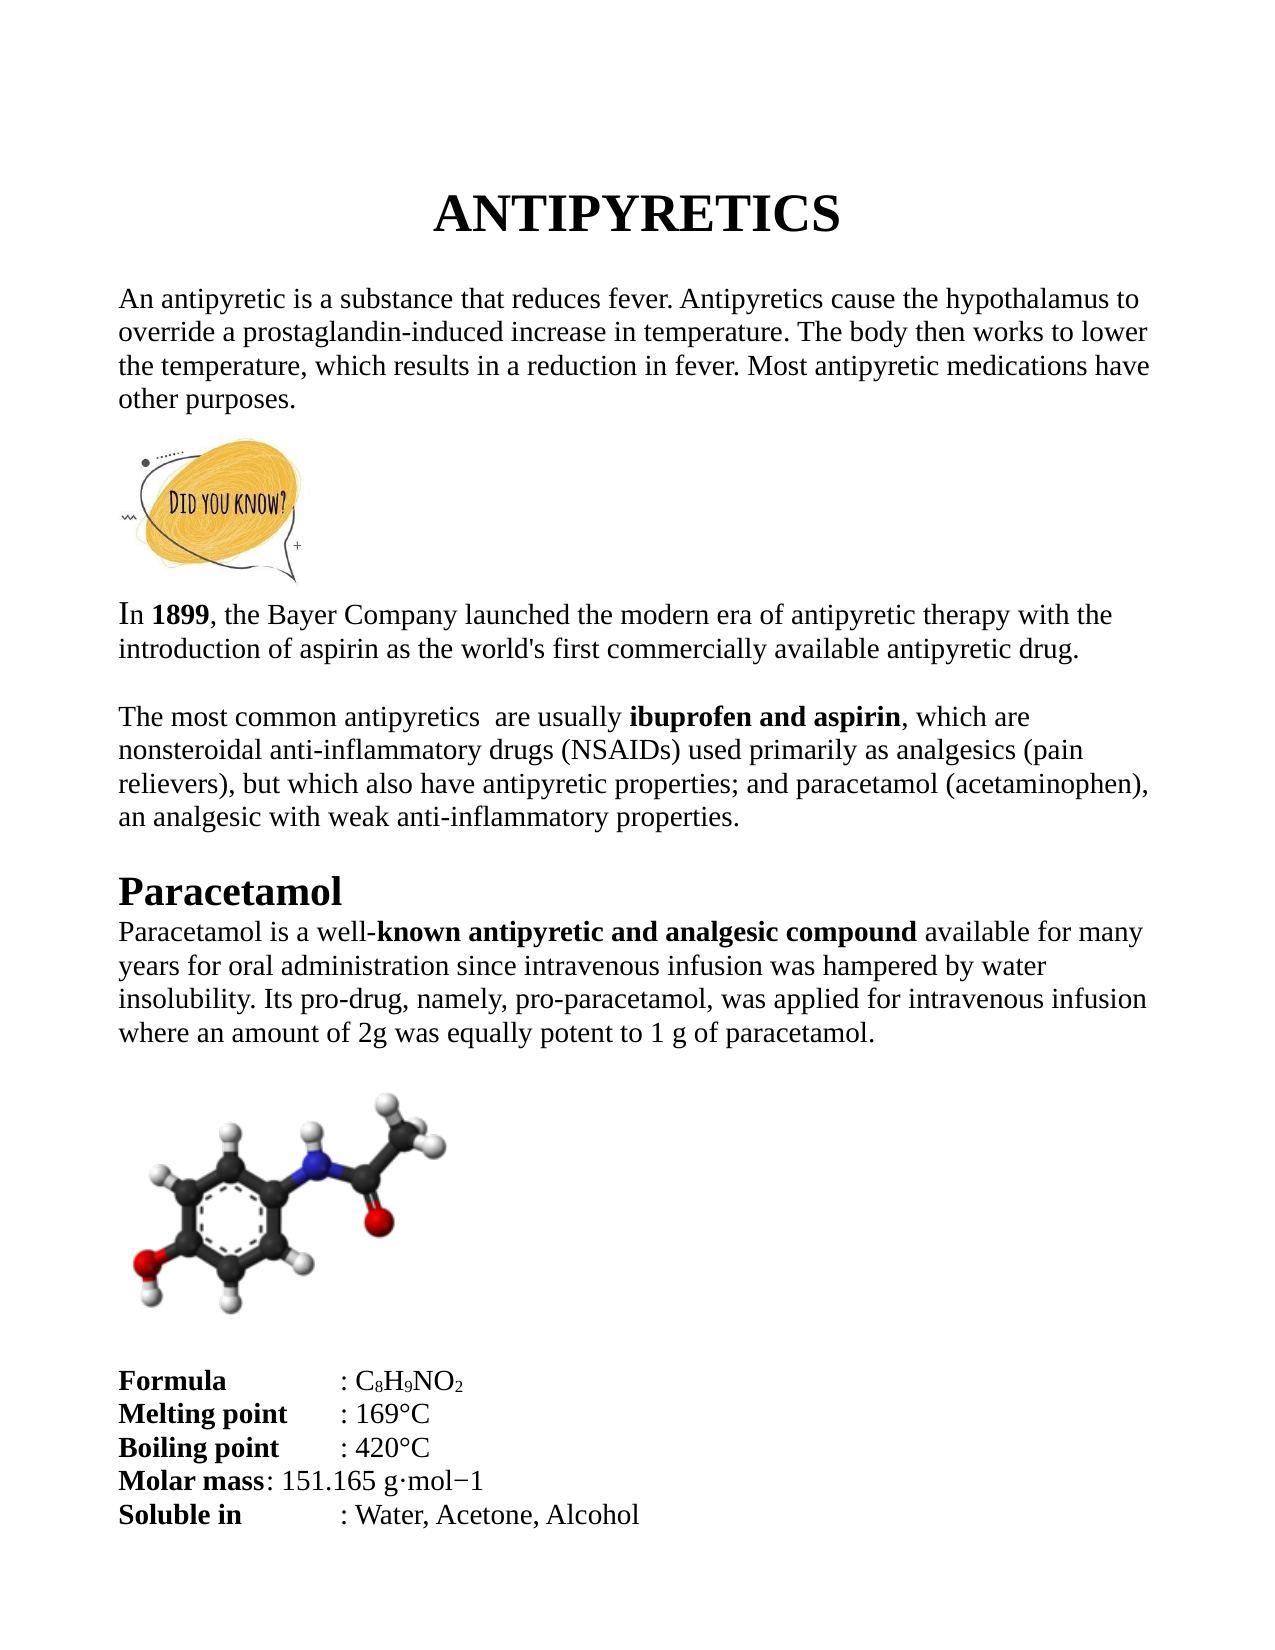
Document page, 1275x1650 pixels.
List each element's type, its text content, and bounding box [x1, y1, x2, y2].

text An antipyretic is a substance that reduces fever. Antipyretics cause the hypothalamus to override a prostaglandin-induced increase in temperature. The body then works to lower the temperature, which results in a reduction in fever. Most antipyretic medications have other purposes. [118, 281, 1157, 415]
picture [118, 1078, 462, 1330]
text Formula : C8H9NO2 Melting point : 169°C Boiling point : 420°C Molar mass : 151.165 g·mol−1 Soluble in : Water, Acetone, Alcohol [118, 1363, 1157, 1530]
picture [118, 415, 311, 594]
text In 1899, the Bayer Company launched the modern era of antipyretic therapy with the introduction of aspirin as the world's first commercially available antipyretic drug. [118, 415, 1157, 665]
text The most common antipyretics are usually ibuprofen and aspirin, which are nonsteroidal anti-inflammatory drugs (NSAIDs) used primarily as analgesics (pain relievers), but which also have antipyretic properties; and paracetamol (acetaminophen), an analgesic with weak anti-inflammatory properties. [118, 699, 1157, 833]
text ANTIPYRETICS [118, 180, 1157, 243]
text Paracetamol Paracetamol is a well-known antipyretic and analgesic compound available for many years for oral administration since intravenous infusion was hampered by water insolubility. Its pro-drug, namely, pro-paracetamol, was applied for intravenous infusion where an amount of 2g was equally potent to 1 g of paracetamol. [118, 866, 1157, 1048]
